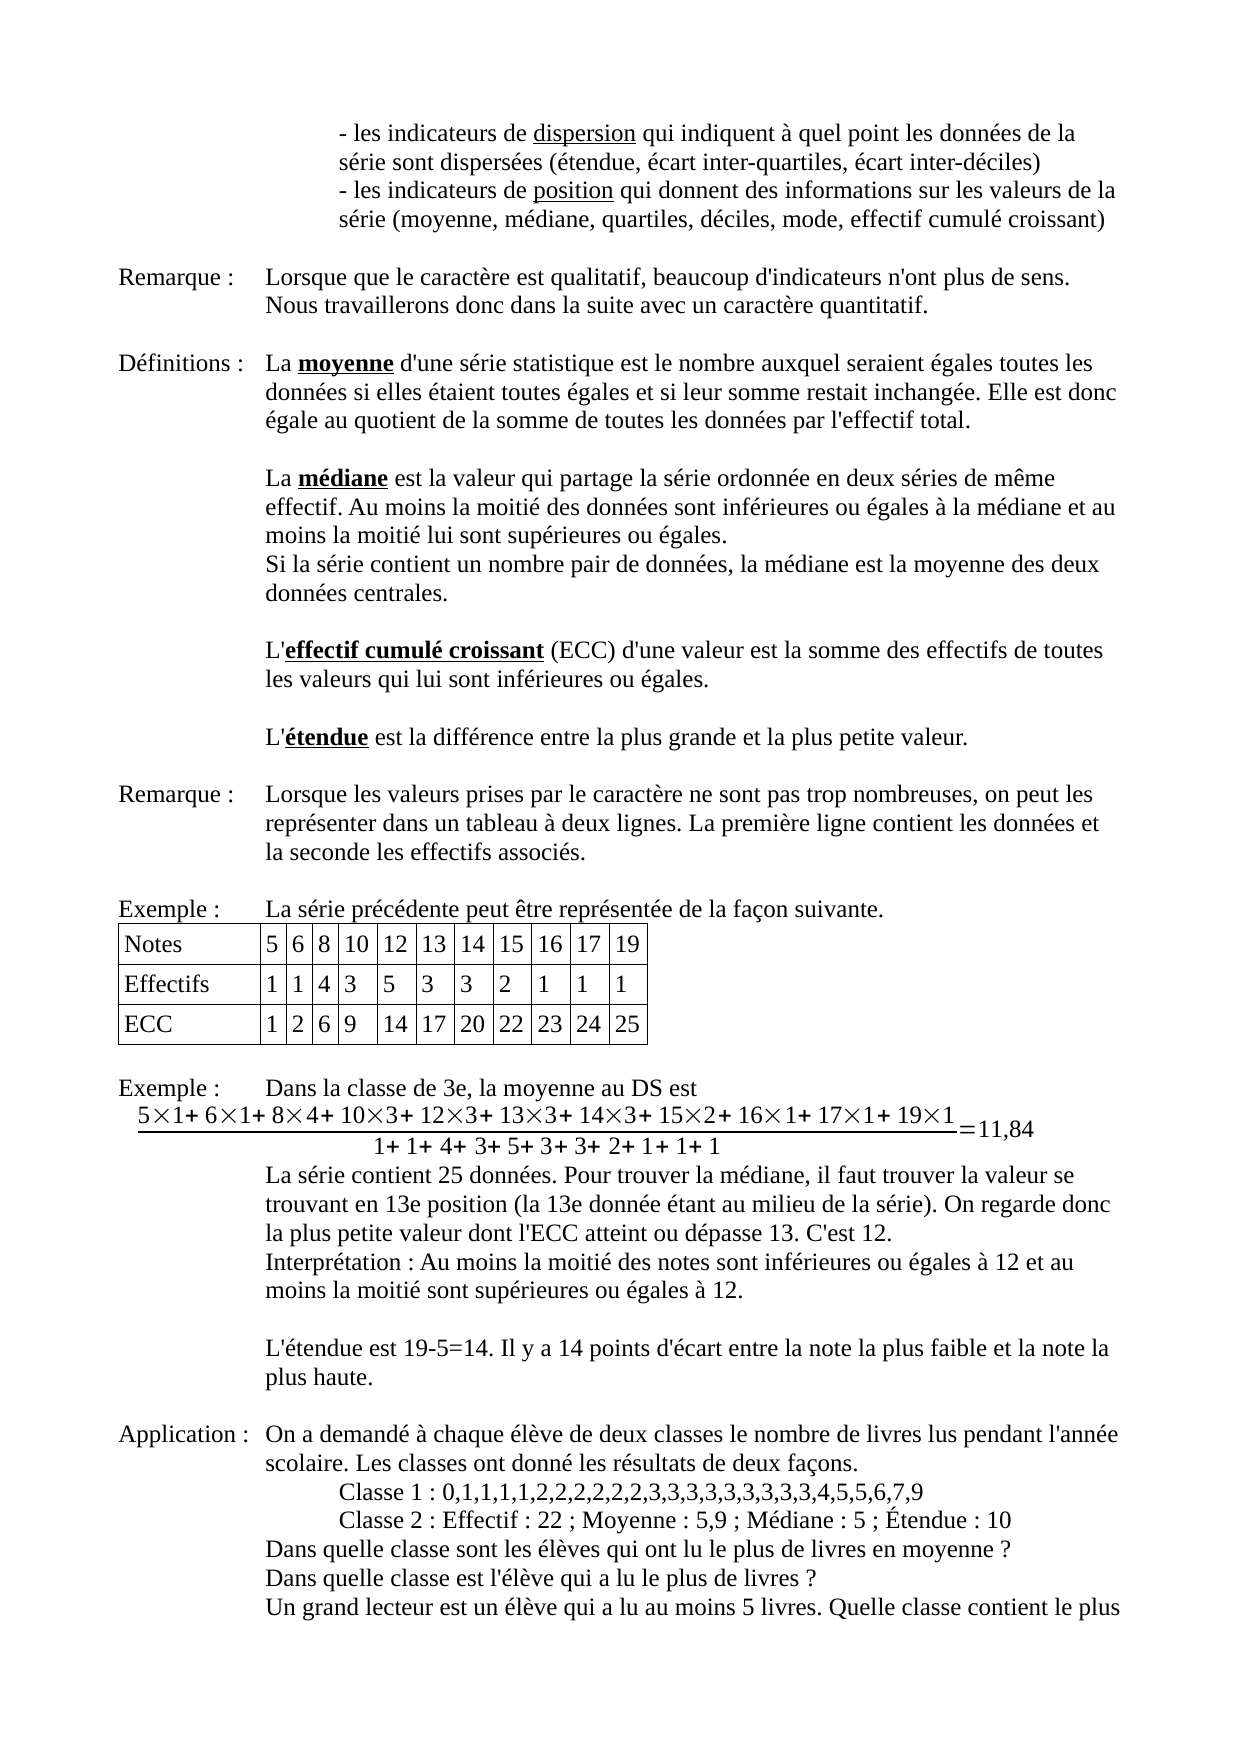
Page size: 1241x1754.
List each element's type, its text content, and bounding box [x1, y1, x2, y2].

text Classe 2 : Effectif : 22 ; Moyenne : 5,9 ; Médiane : 5 ; Étendue : 10 [118, 1506, 1122, 1534]
text Si la série contient un nombre pair de données, la médiane est la moyenne des deux données centrales. [118, 549, 1122, 607]
text Définitions : La moyenne d'une série statistique est le nombre auxquel seraient égales toutes les données si elles étaient toutes égales et si leur somme restait inchangée. Elle est donc égale au quotient de la somme de toutes les données par l'effectif total. [118, 348, 1122, 434]
text Remarque : Lorsque les valeurs prises par le caractère ne sont pas trop nombreuses, on peut les représenter dans un tableau à deux lignes. La première ligne contient les données et la seconde les effectifs associés. [118, 779, 1122, 866]
table_cell 1 [532, 965, 570, 1004]
table_cell 1 [571, 965, 609, 1004]
table_cell 1 [261, 1005, 286, 1044]
table_cell 5 [378, 965, 416, 1004]
table_cell 25 [610, 1005, 647, 1044]
table_cell 1 [610, 965, 647, 1004]
table_header 14 [455, 924, 493, 963]
text Remarque : Lorsque que le caractère est qualitatif, beaucoup d'indicateurs n'ont plus de sens. Nous travaillerons donc dans la suite avec un caractère quantitatif. [118, 262, 1122, 319]
text Application : On a demandé à chaque élève de deux classes le nombre de livres lus pendant l'année scolaire. Les classes ont donné les résultats de deux façons. [118, 1419, 1122, 1477]
table_cell 24 [571, 1005, 609, 1044]
table_cell 3 [417, 965, 454, 1004]
table_cell 2 [287, 1005, 312, 1044]
table_cell 2 [494, 965, 531, 1004]
text Exemple : Dans la classe de 3e, la moyenne au DS est [118, 1073, 1122, 1102]
table_cell 3 [455, 965, 493, 1004]
table_header 13 [417, 924, 454, 963]
table_cell 14 [378, 1005, 416, 1044]
table_cell 1 [261, 965, 286, 1004]
text L'étendue est la différence entre la plus grande et la plus petite valeur. [118, 722, 1122, 751]
table_cell 3 [339, 965, 377, 1004]
table_header 10 [339, 924, 377, 963]
table_header Notes [119, 924, 260, 963]
table_cell 22 [494, 1005, 531, 1044]
text Un grand lecteur est un élève qui a lu au moins 5 livres. Quelle classe contient le plus [118, 1592, 1122, 1621]
table_header 8 [313, 924, 338, 963]
table_header 16 [532, 924, 570, 963]
table_cell Effectifs [119, 965, 260, 1004]
text L'effectif cumulé croissant (ECC) d'une valeur est la somme des effectifs de toutes les valeurs qui lui sont inférieures ou égales. [118, 636, 1122, 693]
table_header 15 [494, 924, 531, 963]
table_header 17 [571, 924, 609, 963]
text La médiane est la valeur qui partage la série ordonnée en deux séries de même effectif. Au moins la moitié des données sont inférieures ou égales à la médiane et au moins la moitié lui sont supérieures ou égales. [118, 463, 1122, 549]
text Interprétation : Au moins la moitié des notes sont inférieures ou égales à 12 et au moins la moitié sont supérieures ou égales à 12. [118, 1247, 1122, 1304]
table_cell 6 [313, 1005, 338, 1044]
table_cell ECC [119, 1005, 260, 1044]
table_cell 1 [287, 965, 312, 1004]
table_header 5 [261, 924, 286, 963]
text - les indicateurs de position qui donnent des informations sur les valeurs de la série (moyenne, médiane, quartiles, déciles, mode, effectif cumulé croissant) [118, 176, 1122, 233]
table_cell 4 [313, 965, 338, 1004]
text L'étendue est 19-5=14. Il y a 14 points d'écart entre la note la plus faible et la note la plus haute. [118, 1333, 1122, 1391]
table_cell 17 [417, 1005, 454, 1044]
text Dans quelle classe est l'élève qui a lu le plus de livres ? [118, 1563, 1122, 1592]
table_header 19 [610, 924, 647, 963]
text - les indicateurs de dispersion qui indiquent à quel point les données de la série sont dispersées (étendue, écart inter-quartiles, écart inter-déciles) [118, 118, 1122, 176]
table_header 12 [378, 924, 416, 963]
table_cell 9 [339, 1005, 377, 1044]
table_cell 20 [455, 1005, 493, 1044]
text Dans quelle classe sont les élèves qui ont lu le plus de livres en moyenne ? [118, 1534, 1122, 1563]
text Exemple : La série précédente peut être représentée de la façon suivante. [118, 894, 1122, 923]
text Classe 1 : 0,1,1,1,1,2,2,2,2,2,2,3,3,3,3,3,3,3,3,3,4,5,5,6,7,9 [118, 1477, 1122, 1506]
text La série contient 25 données. Pour trouver la médiane, il faut trouver la valeur se trouvant en 13e position (la 13e donnée étant au milieu de la série). On regarde donc la plus petite valeur dont l'ECC atteint ou dépasse 13. C'est 12. [118, 1161, 1122, 1247]
table_header 6 [287, 924, 312, 963]
table_cell 23 [532, 1005, 570, 1044]
